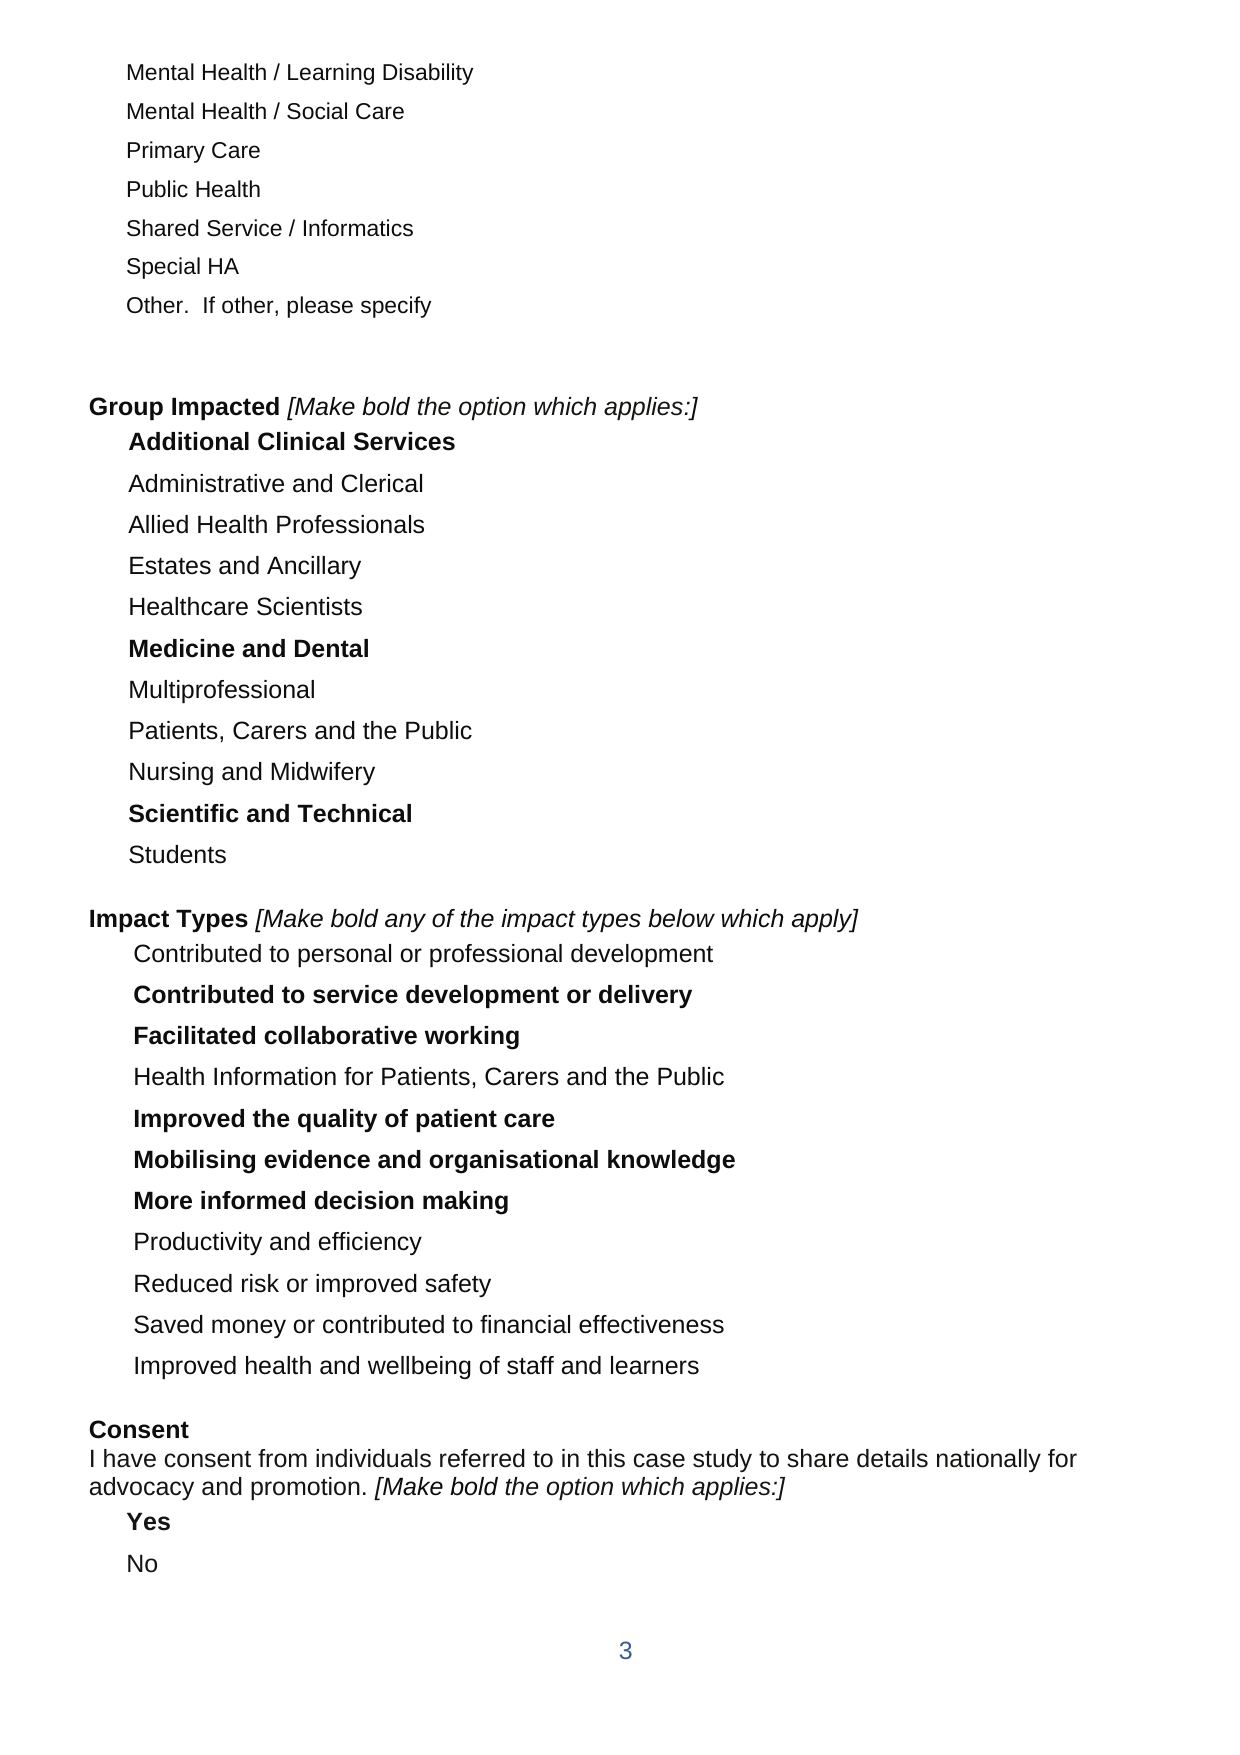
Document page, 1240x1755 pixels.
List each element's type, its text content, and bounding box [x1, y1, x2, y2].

text Shared Service / Informatics [126, 214, 1151, 241]
text Medicine and Dental [128, 634, 1151, 662]
text Facilitated collaborative working [133, 1021, 1151, 1050]
text Impact Types [Make bold any of the impact types below which apply] [89, 904, 1151, 932]
text Administrative and Clerical [128, 469, 1151, 497]
text Mental Health / Social Care [126, 98, 1151, 124]
text Public Health [126, 176, 1151, 202]
text Yes [126, 1507, 1151, 1536]
text Multiprofessional [128, 675, 1151, 704]
text Additional Clinical Services [128, 427, 1151, 456]
text Nursing and Midwifery [128, 757, 1151, 786]
text Students [128, 840, 1151, 869]
text I have consent from individuals referred to in this case study to share details nationally for advocacy and promotion. [Make bold the option which applies:] [89, 1444, 1151, 1501]
text Mental Health / Learning Disability [126, 59, 1151, 85]
text Group Impacted [Make bold the option which applies:] [89, 392, 1151, 421]
text Saved money or contributed to financial effectiveness [133, 1310, 1151, 1339]
text Estates and Ancillary [128, 551, 1151, 580]
text Health Information for Patients, Carers and the Public [133, 1062, 1151, 1091]
text Allied Health Professionals [128, 510, 1151, 539]
text No [126, 1549, 1151, 1577]
text Other. If other, please specify [126, 292, 1151, 318]
text Mobilising evidence and organisational knowledge [133, 1145, 1151, 1174]
text Improved health and wellbeing of staff and learners [133, 1351, 1151, 1380]
text Healthcare Scientists [128, 592, 1151, 621]
text Contributed to personal or professional development [133, 939, 1151, 967]
text Contributed to service development or delivery [133, 980, 1151, 1009]
text Reduced risk or improved safety [133, 1269, 1151, 1297]
text Patients, Carers and the Public [128, 716, 1151, 745]
text Productivity and efficiency [133, 1227, 1151, 1256]
text Improved the quality of patient care [133, 1104, 1151, 1132]
text Consent [89, 1415, 1151, 1444]
text Primary Care [126, 137, 1151, 163]
text Special HA [126, 253, 1151, 280]
text Scientific and Technical [128, 799, 1151, 827]
text More informed decision making [133, 1186, 1151, 1215]
